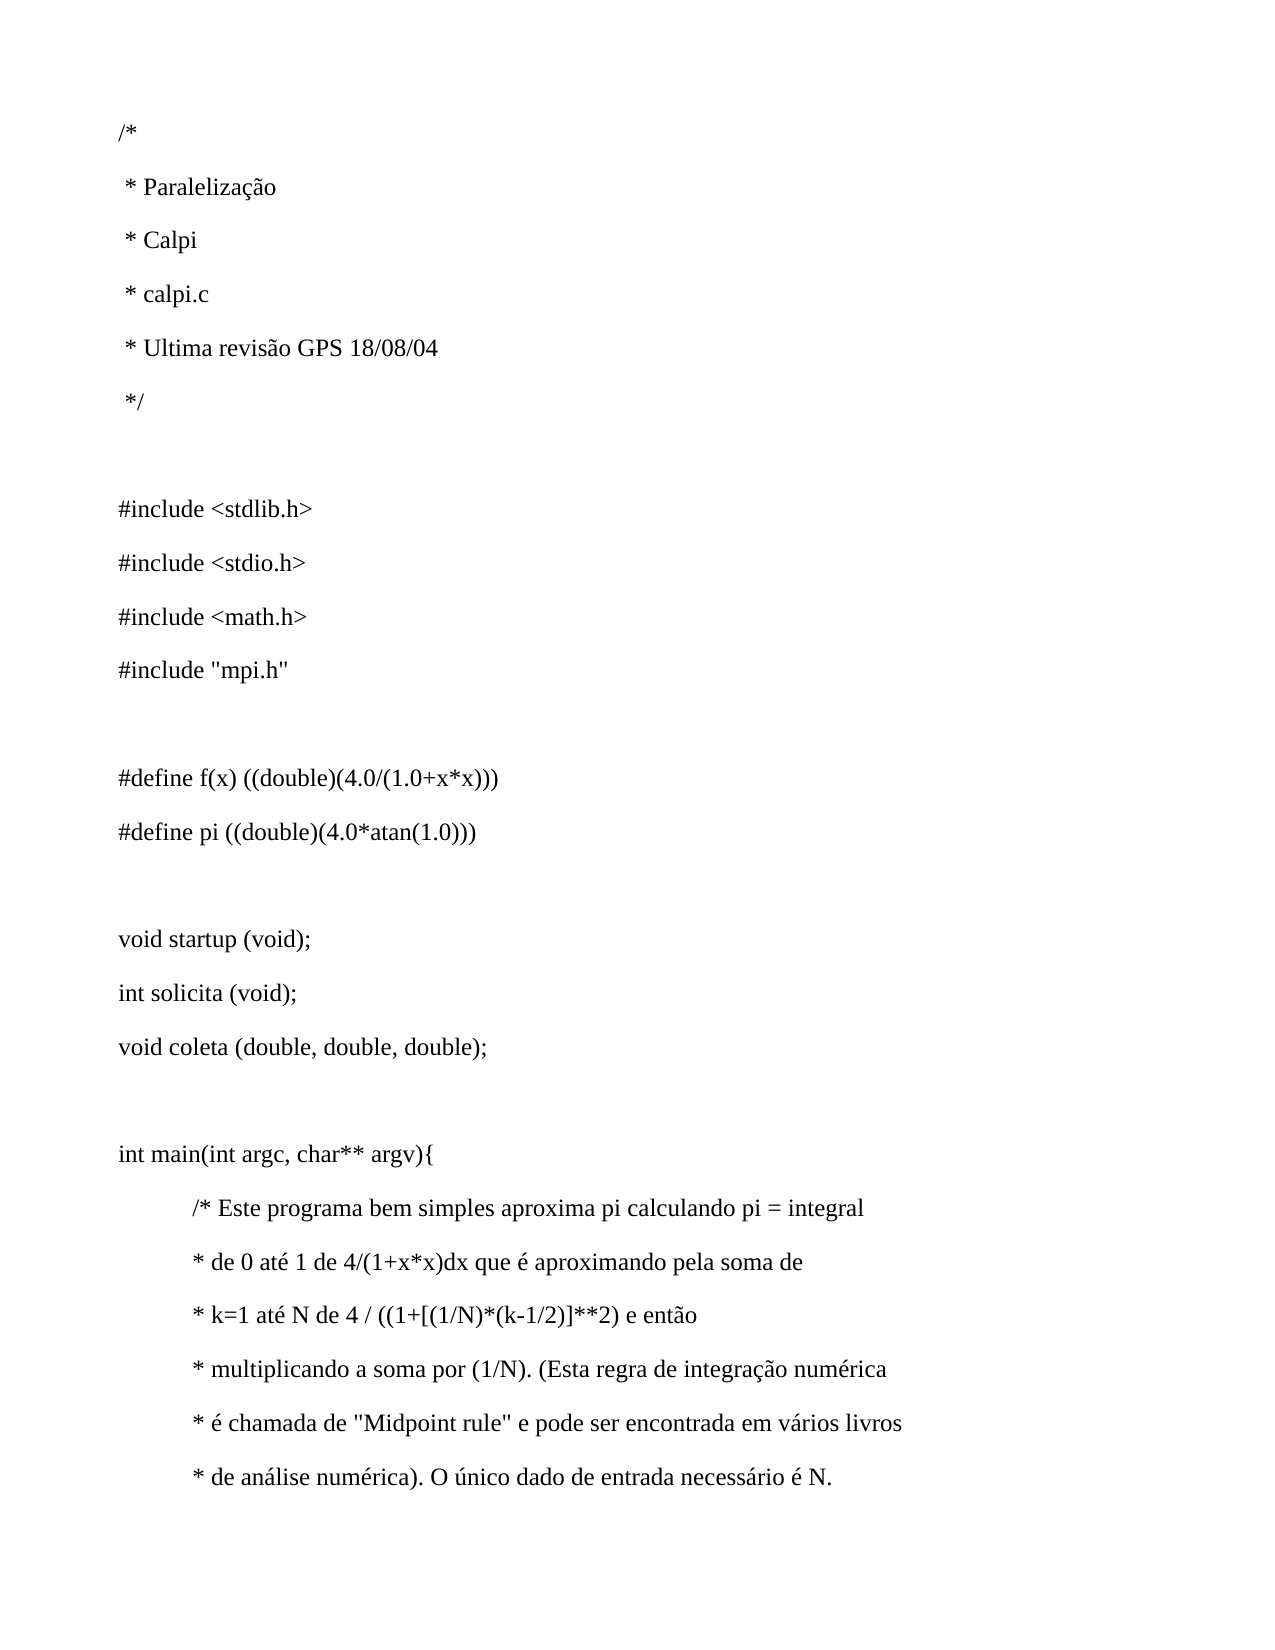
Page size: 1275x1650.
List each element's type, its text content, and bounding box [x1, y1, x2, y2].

text /* [118, 118, 1157, 147]
text #include "mpi.h" [118, 656, 1157, 684]
text */ [118, 387, 1157, 416]
text int main(int argc, char** argv){ [118, 1139, 1157, 1168]
text int solicita (void); [118, 978, 1157, 1007]
text * de 0 até 1 de 4/(1+x*x)dx que é aproximando pela soma de [118, 1247, 1157, 1276]
text * é chamada de "Midpoint rule" e pode ser encontrada em vários livros [118, 1408, 1157, 1437]
text void coleta (double, double, double); [118, 1032, 1157, 1061]
text * Paralelização [118, 172, 1157, 201]
text * k=1 até N de 4 / ((1+[(1/N)*(k-1/2)]**2) e então [118, 1301, 1157, 1329]
text * Ultima revisão GPS 18/08/04 [118, 333, 1157, 362]
text /* Este programa bem simples aproxima pi calculando pi = integral [118, 1193, 1157, 1222]
text * de análise numérica). O único dado de entrada necessário é N. [118, 1462, 1157, 1491]
text #define f(x) ((double)(4.0/(1.0+x*x))) [118, 763, 1157, 792]
text #include <stdlib.h> [118, 494, 1157, 523]
text #include <stdio.h> [118, 548, 1157, 577]
text #include <math.h> [118, 602, 1157, 631]
text void startup (void); [118, 924, 1157, 953]
text * Calpi [118, 226, 1157, 254]
text * multiplicando a soma por (1/N). (Esta regra de integração numérica [118, 1354, 1157, 1383]
text * calpi.c [118, 279, 1157, 308]
text #define pi ((double)(4.0*atan(1.0))) [118, 817, 1157, 846]
